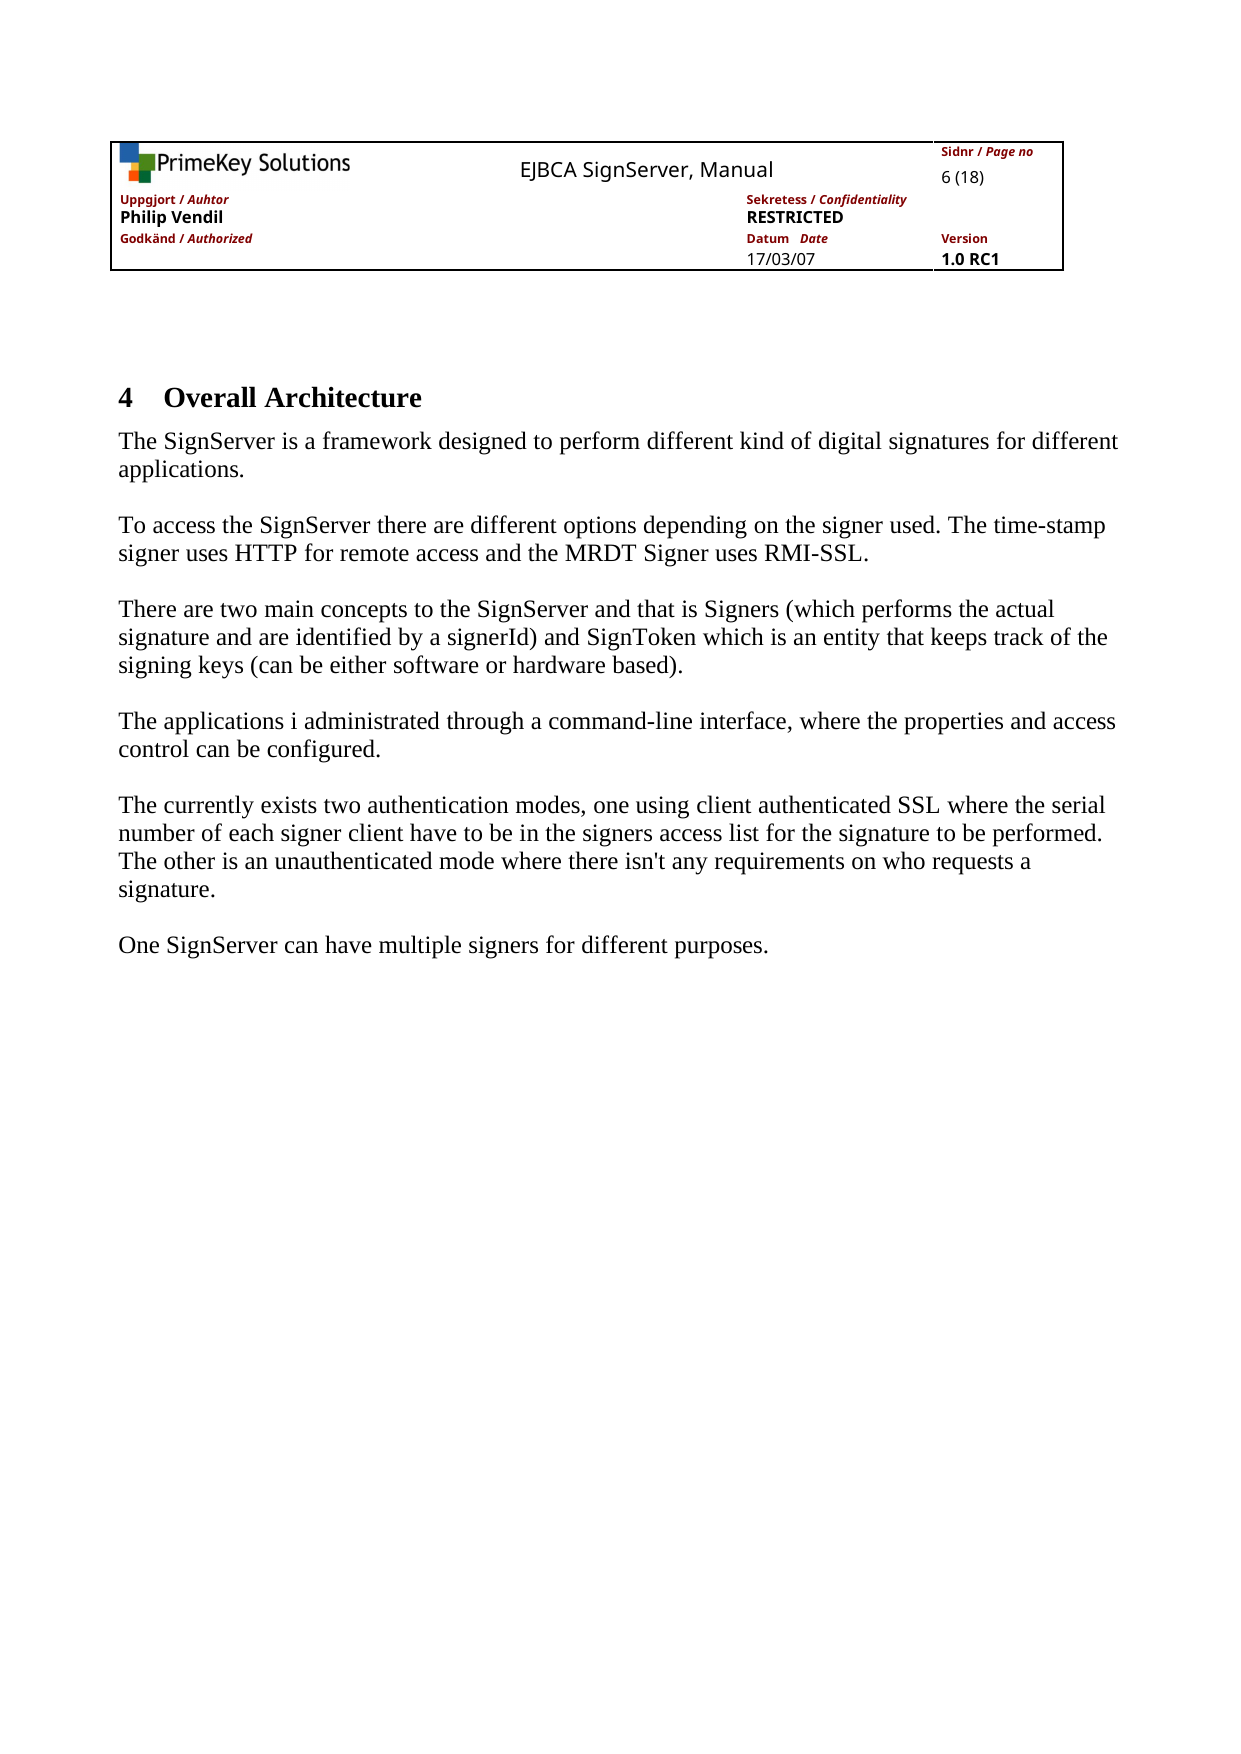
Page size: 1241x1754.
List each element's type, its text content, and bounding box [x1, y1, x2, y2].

text To access the SignServer there are different options depending on the signer used. The time-stamp signer uses HTTP for remote access and the MRDT Signer uses RMI-SSL. [118, 511, 1122, 567]
subtitle Overall Architecture [118, 382, 1122, 414]
text The SignServer is a framework designed to perform different kind of digital signatures for different applications. [118, 427, 1122, 483]
text There are two main concepts to the SignServer and that is Signers (which performs the actual signature and are identified by a signerId) and SignToken which is an entity that keeps track of the signing keys (can be either software or hardware based). [118, 595, 1122, 679]
text The currently exists two authentication modes, one using client authenticated SSL where the serial number of each signer client have to be in the signers access list for the signature to be performed. The other is an unauthenticated mode where there isn't any requirements on who requests a signature. [118, 791, 1122, 903]
text One SignServer can have multiple signers for different purposes. [118, 931, 1122, 959]
text The applications i administrated through a command-line interface, where the properties and access control can be configured. [118, 707, 1122, 763]
